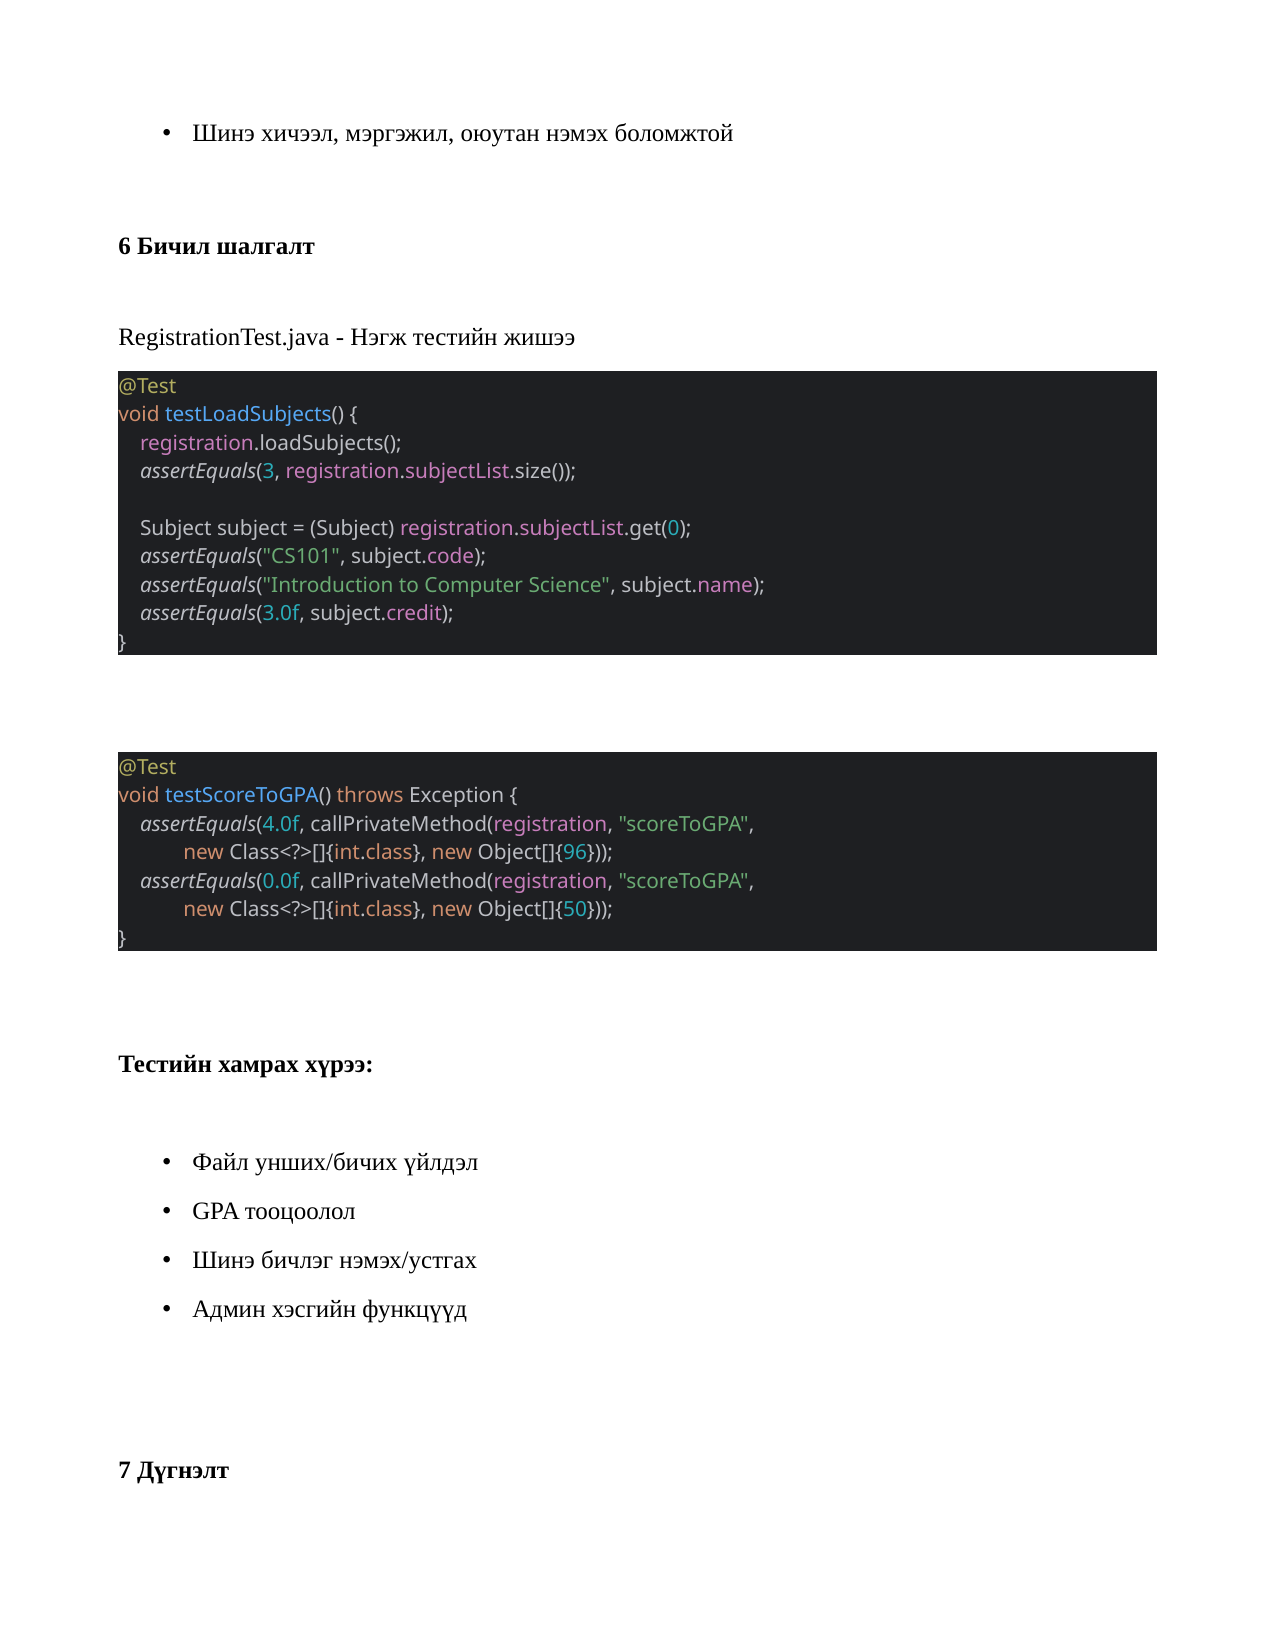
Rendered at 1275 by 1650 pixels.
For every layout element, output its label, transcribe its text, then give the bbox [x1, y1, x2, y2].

text @Test void testLoadSubjects() { registration.loadSubjects(); assertEquals(3, registration.subjectList.size()); Subject subject = (Subject) registration.subjectList.get(0); assertEquals("CS101", subject.code); assertEquals("Introduction to Computer Science", subject.name); assertEquals(3.0f, subject.credit); } [118, 371, 1157, 655]
list GPA тооцоолол [162, 1196, 1157, 1225]
list Файл унших/бичих үйлдэл [162, 1147, 1157, 1176]
text @Test void testScoreToGPA() throws Exception { assertEquals(4.0f, callPrivateMethod(registration, "scoreToGPA", new Class<?>[]{int.class}, new Object[]{96})); assertEquals(0.0f, callPrivateMethod(registration, "scoreToGPA", new Class<?>[]{int.class}, new Object[]{50})); } [118, 752, 1157, 951]
text RegistrationTest.java - Нэгж тестийн жишээ [118, 322, 1157, 351]
subtitle 6 Бичил шалгалт [118, 231, 1157, 260]
subtitle 7 Дүгнэлт [118, 1455, 1157, 1484]
list Админ хэсгийн функцүүд [162, 1294, 1157, 1323]
list Шинэ бичлэг нэмэх/устгах [162, 1245, 1157, 1274]
text Тестийн хамрах хүрээ: [118, 1049, 1157, 1078]
list Шинэ хичээл, мэргэжил, оюутан нэмэх боломжтой [162, 118, 1157, 147]
